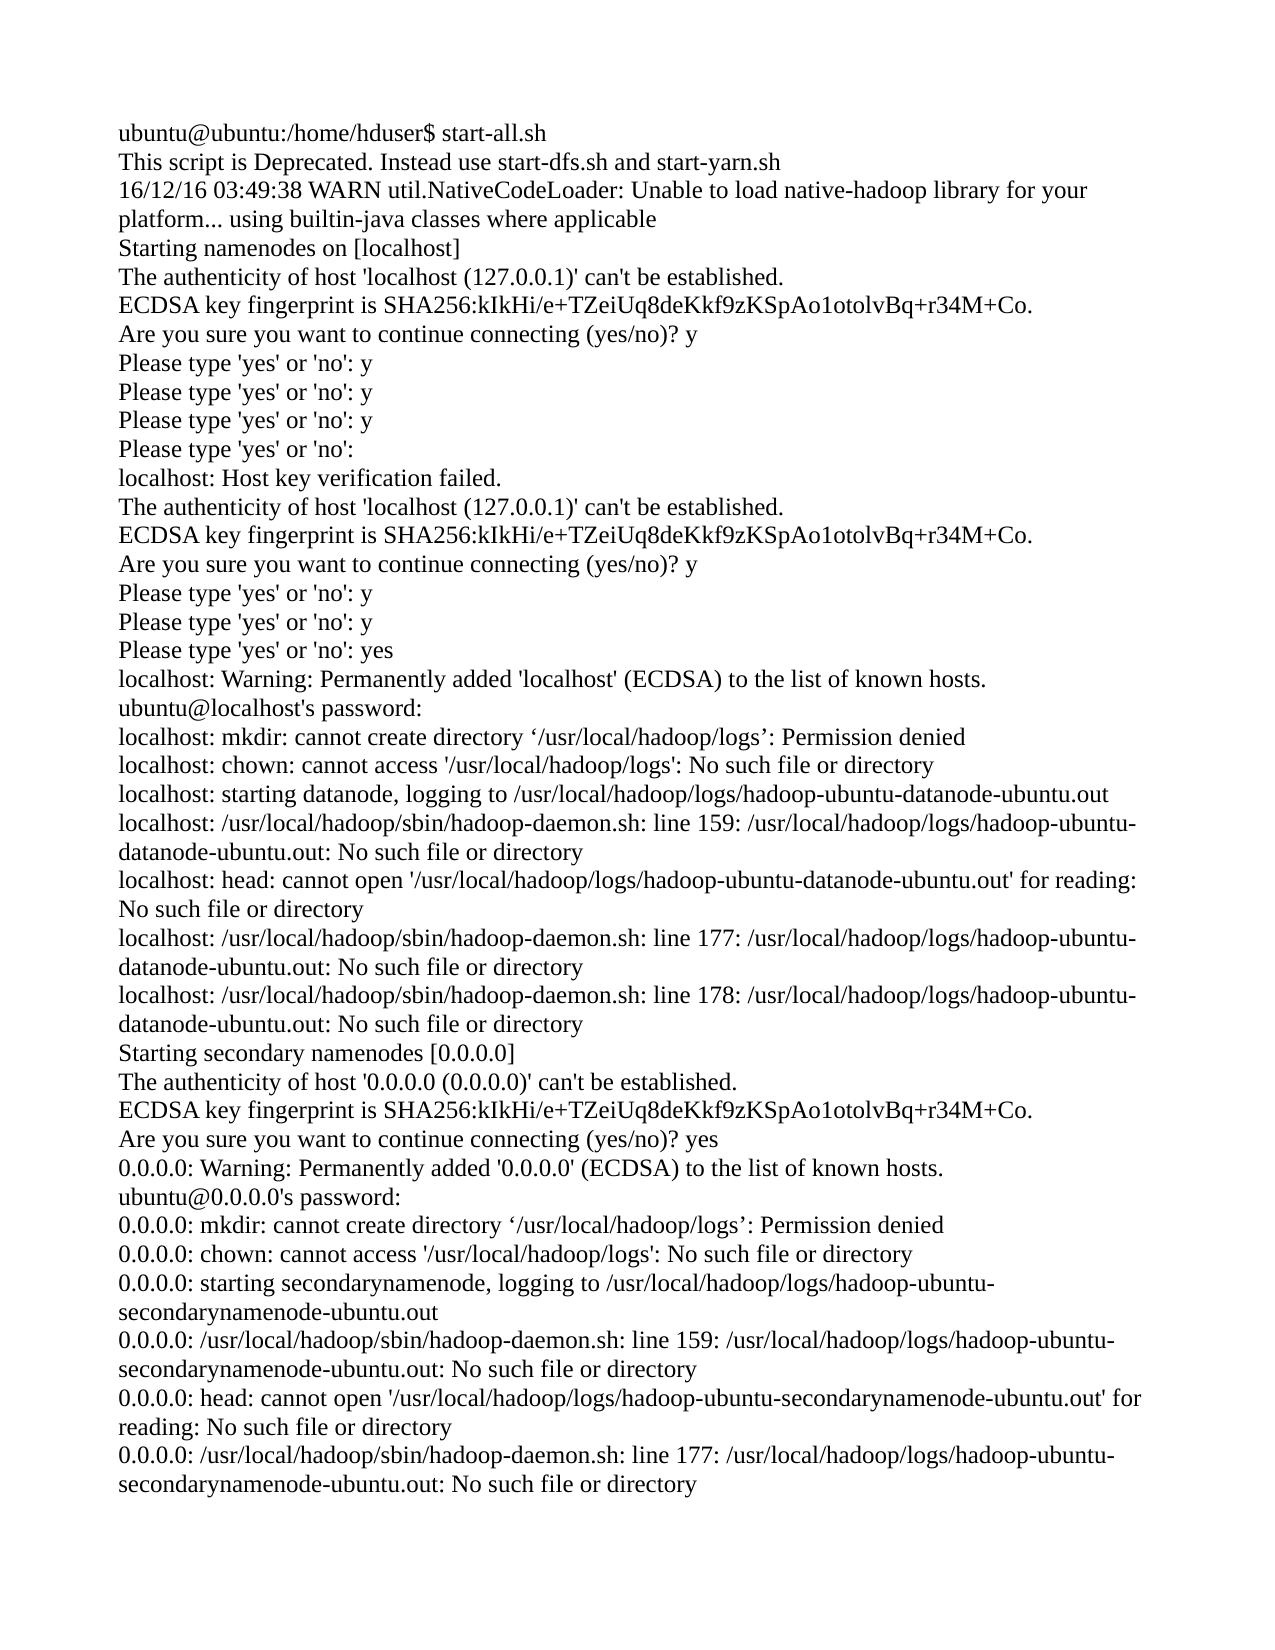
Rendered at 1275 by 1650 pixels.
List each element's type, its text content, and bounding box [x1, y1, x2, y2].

text Please type 'yes' or 'no': y [118, 607, 1157, 636]
text Please type 'yes' or 'no': [118, 434, 1157, 463]
text localhost: starting datanode, logging to /usr/local/hadoop/logs/hadoop-ubuntu-datanode-ubuntu.out [118, 779, 1157, 808]
text 0.0.0.0: /usr/local/hadoop/sbin/hadoop-daemon.sh: line 159: /usr/local/hadoop/logs/hadoop-ubuntu-secondarynamenode-ubuntu.out: No such file or directory [118, 1326, 1157, 1383]
text Please type 'yes' or 'no': y [118, 348, 1157, 377]
text Are you sure you want to continue connecting (yes/no)? y [118, 319, 1157, 348]
text localhost: Warning: Permanently added 'localhost' (ECDSA) to the list of known hosts. [118, 664, 1157, 693]
text 16/12/16 03:49:38 WARN util.NativeCodeLoader: Unable to load native-hadoop library for your platform... using builtin-java classes where applicable [118, 176, 1157, 233]
text The authenticity of host 'localhost (127.0.0.1)' can't be established. [118, 492, 1157, 521]
text Starting secondary namenodes [0.0.0.0] [118, 1038, 1157, 1067]
text Please type 'yes' or 'no': y [118, 406, 1157, 434]
text ECDSA key fingerprint is SHA256:kIkHi/e+TZeiUq8deKkf9zKSpAo1otolvBq+r34M+Co. [118, 521, 1157, 549]
text Please type 'yes' or 'no': yes [118, 636, 1157, 664]
text localhost: chown: cannot access '/usr/local/hadoop/logs': No such file or directory [118, 751, 1157, 779]
text 0.0.0.0: head: cannot open '/usr/local/hadoop/logs/hadoop-ubuntu-secondarynamenode-ubuntu.out' for reading: No such file or directory [118, 1383, 1157, 1441]
text The authenticity of host '0.0.0.0 (0.0.0.0)' can't be established. [118, 1067, 1157, 1096]
text localhost: /usr/local/hadoop/sbin/hadoop-daemon.sh: line 159: /usr/local/hadoop/logs/hadoop-ubuntu-datanode-ubuntu.out: No such file or directory [118, 808, 1157, 866]
text Are you sure you want to continue connecting (yes/no)? y [118, 549, 1157, 578]
text ubuntu@0.0.0.0's password: [118, 1182, 1157, 1211]
text 0.0.0.0: mkdir: cannot create directory ‘/usr/local/hadoop/logs’: Permission denied [118, 1211, 1157, 1239]
text localhost: head: cannot open '/usr/local/hadoop/logs/hadoop-ubuntu-datanode-ubuntu.out' for reading: No such file or directory [118, 866, 1157, 923]
text 0.0.0.0: chown: cannot access '/usr/local/hadoop/logs': No such file or directory [118, 1239, 1157, 1268]
text 0.0.0.0: starting secondarynamenode, logging to /usr/local/hadoop/logs/hadoop-ubuntu-secondarynamenode-ubuntu.out [118, 1268, 1157, 1326]
text The authenticity of host 'localhost (127.0.0.1)' can't be established. [118, 262, 1157, 291]
text Starting namenodes on [localhost] [118, 233, 1157, 262]
text ECDSA key fingerprint is SHA256:kIkHi/e+TZeiUq8deKkf9zKSpAo1otolvBq+r34M+Co. [118, 291, 1157, 319]
text 0.0.0.0: /usr/local/hadoop/sbin/hadoop-daemon.sh: line 177: /usr/local/hadoop/logs/hadoop-ubuntu-secondarynamenode-ubuntu.out: No such file or directory [118, 1441, 1157, 1498]
text Please type 'yes' or 'no': y [118, 578, 1157, 607]
text ECDSA key fingerprint is SHA256:kIkHi/e+TZeiUq8deKkf9zKSpAo1otolvBq+r34M+Co. [118, 1096, 1157, 1124]
text localhost: /usr/local/hadoop/sbin/hadoop-daemon.sh: line 178: /usr/local/hadoop/logs/hadoop-ubuntu-datanode-ubuntu.out: No such file or directory [118, 981, 1157, 1038]
text localhost: mkdir: cannot create directory ‘/usr/local/hadoop/logs’: Permission denied [118, 722, 1157, 751]
text Please type 'yes' or 'no': y [118, 377, 1157, 406]
text localhost: Host key verification failed. [118, 463, 1157, 492]
text ubuntu@ubuntu:/home/hduser$ start-all.sh [118, 118, 1157, 147]
text This script is Deprecated. Instead use start-dfs.sh and start-yarn.sh [118, 147, 1157, 176]
text Are you sure you want to continue connecting (yes/no)? yes [118, 1124, 1157, 1153]
text ubuntu@localhost's password: [118, 693, 1157, 722]
text localhost: /usr/local/hadoop/sbin/hadoop-daemon.sh: line 177: /usr/local/hadoop/logs/hadoop-ubuntu-datanode-ubuntu.out: No such file or directory [118, 923, 1157, 981]
text 0.0.0.0: Warning: Permanently added '0.0.0.0' (ECDSA) to the list of known hosts. [118, 1153, 1157, 1182]
